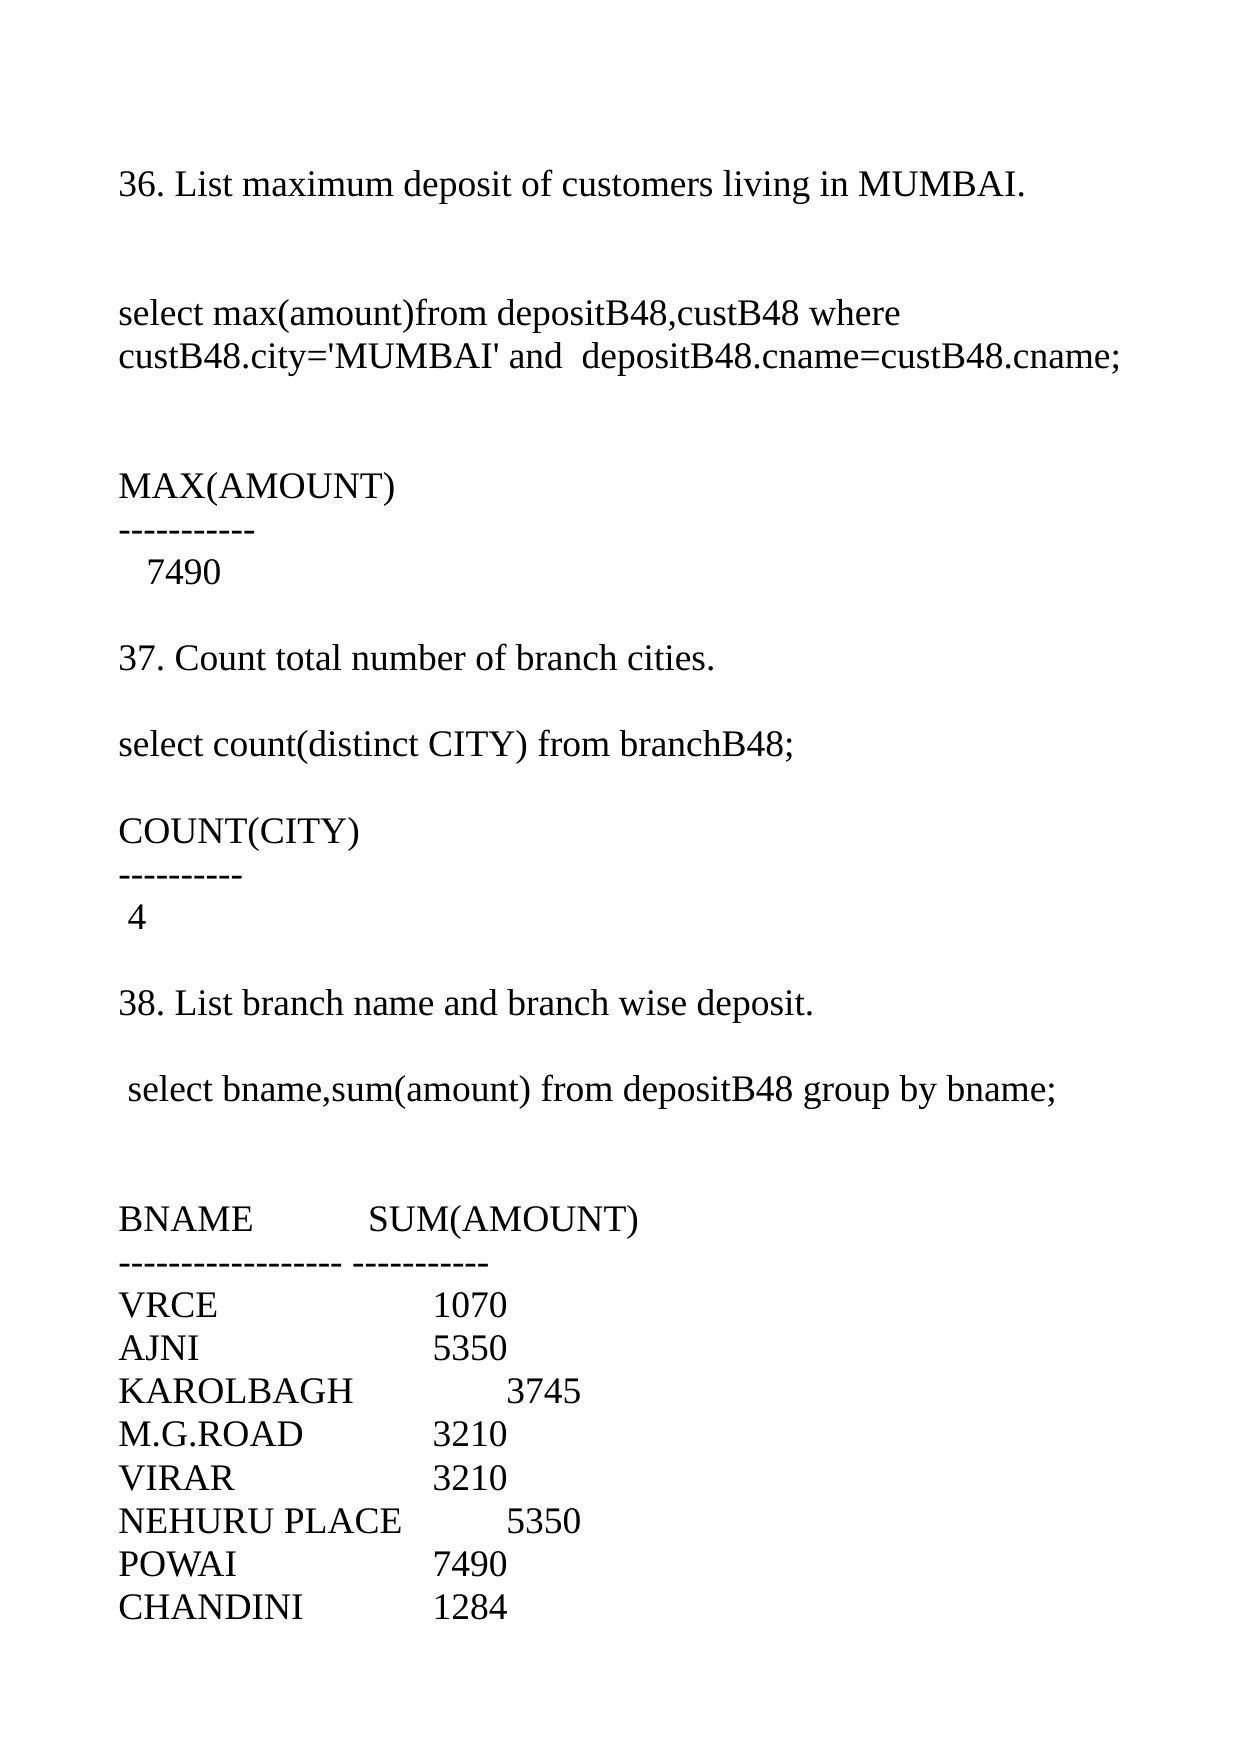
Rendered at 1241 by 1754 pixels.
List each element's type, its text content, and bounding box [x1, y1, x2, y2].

text 37. Count total number of branch cities. [118, 636, 1122, 679]
text M.G.ROAD 3210 [118, 1412, 1122, 1455]
text CHANDINI 1284 [118, 1584, 1122, 1627]
text KAROLBAGH 3745 [118, 1369, 1122, 1412]
text MAX(AMOUNT) [118, 463, 1122, 506]
text 38. List branch name and branch wise deposit. [118, 981, 1122, 1024]
text ------------------ ----------- [118, 1239, 1122, 1282]
text VRCE 1070 [118, 1282, 1122, 1326]
text 4 [118, 894, 1122, 937]
text ----------- [118, 506, 1122, 549]
text AJNI 5350 [118, 1326, 1122, 1369]
text ---------- [118, 851, 1122, 894]
text VIRAR 3210 [118, 1455, 1122, 1498]
text BNAME SUM(AMOUNT) [118, 1196, 1122, 1239]
text POWAI 7490 [118, 1541, 1122, 1584]
text select max(amount)from depositB48,custB48 where custB48.city='MUMBAI' and depositB48.cname=custB48.cname; [118, 291, 1122, 377]
text NEHURU PLACE 5350 [118, 1498, 1122, 1541]
text select bname,sum(amount) from depositB48 group by bname; [118, 1067, 1122, 1110]
text select count(distinct CITY) from branchB48; [118, 722, 1122, 765]
text 7490 [118, 549, 1122, 592]
text 36. List maximum deposit of customers living in MUMBAI. [118, 161, 1122, 204]
text COUNT(CITY) [118, 808, 1122, 851]
